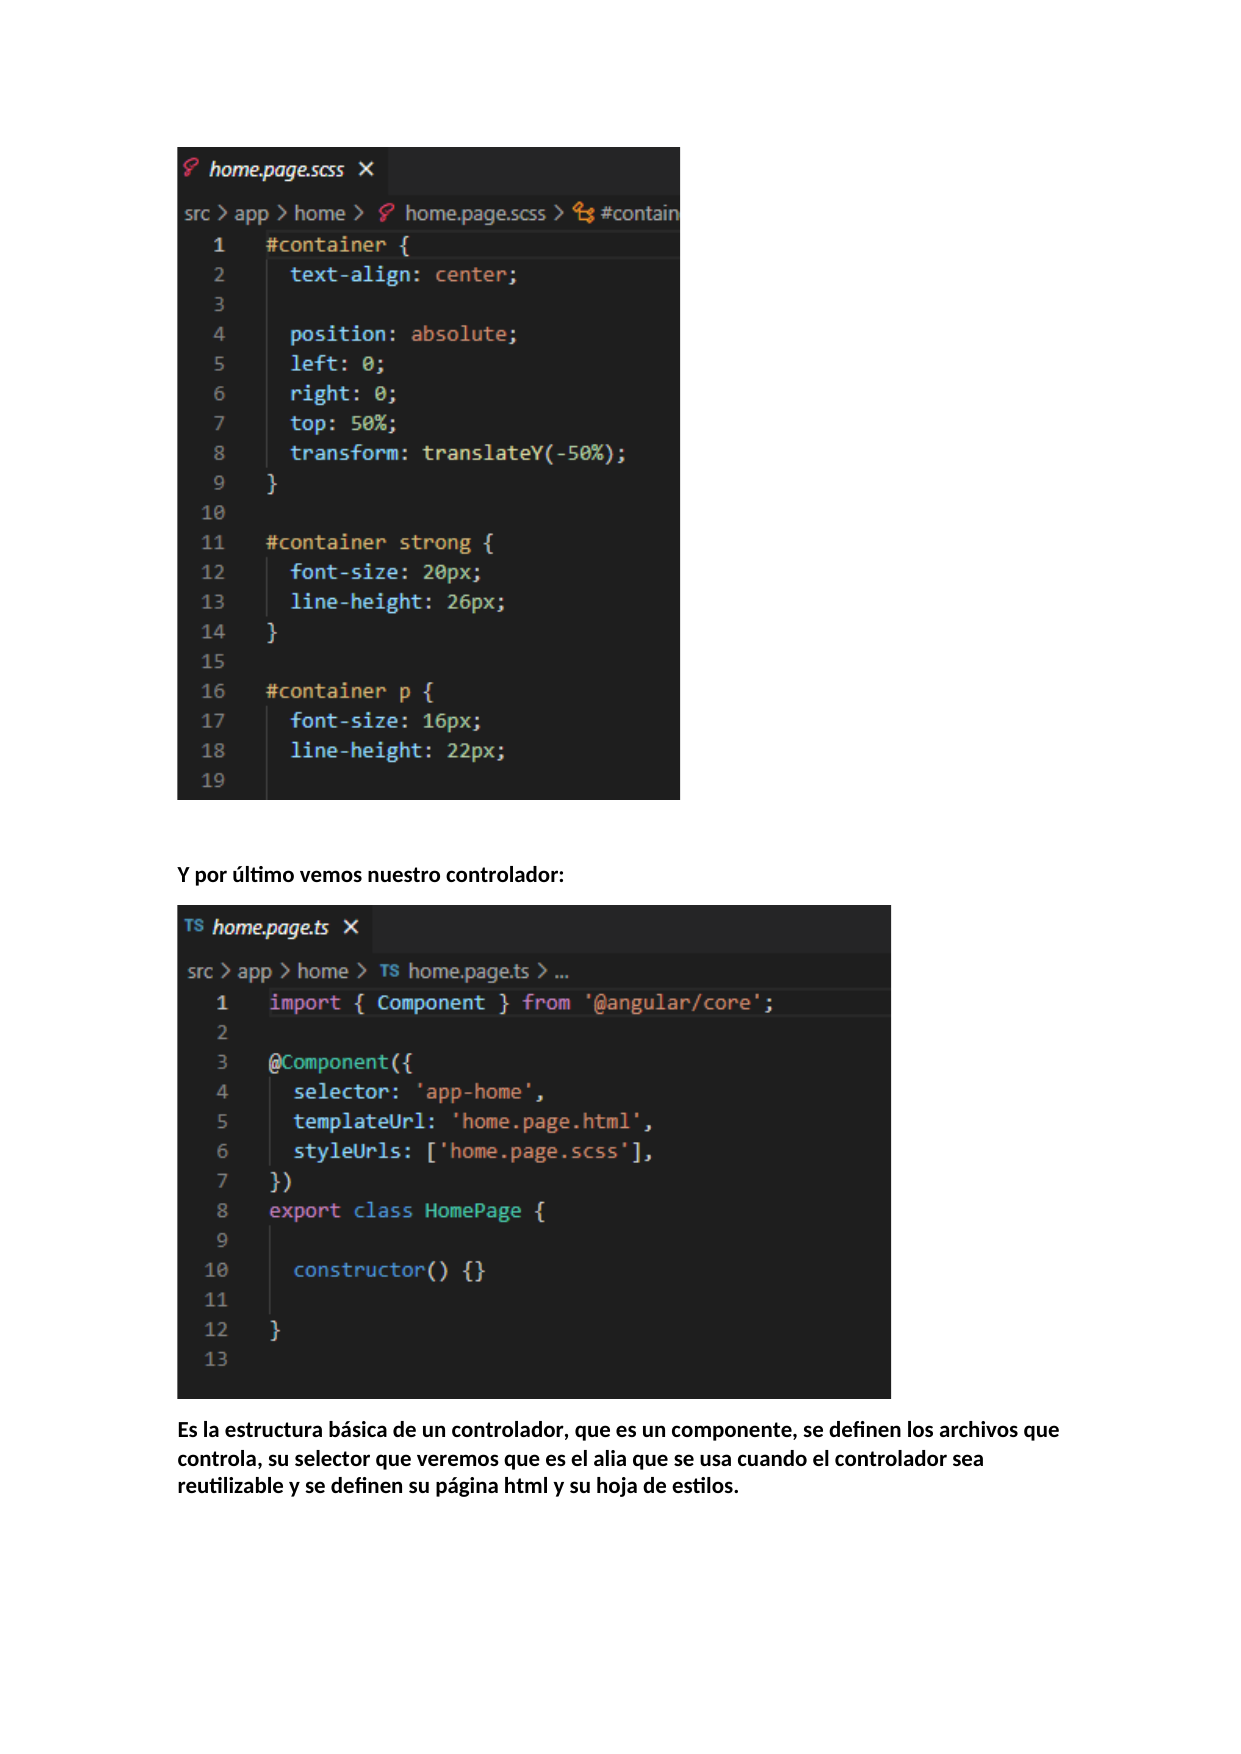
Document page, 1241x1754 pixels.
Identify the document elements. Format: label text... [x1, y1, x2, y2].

text Es la estructura básica de un controlador, que es un componente, se definen los archivos que controla, su selector que veremos que es el alia que se usa cuando el controlador sea reutilizable y se definen su página html y su hoja de estilos. [177, 1416, 1063, 1500]
text Y por último vemos nuestro controlador: [177, 861, 1063, 888]
